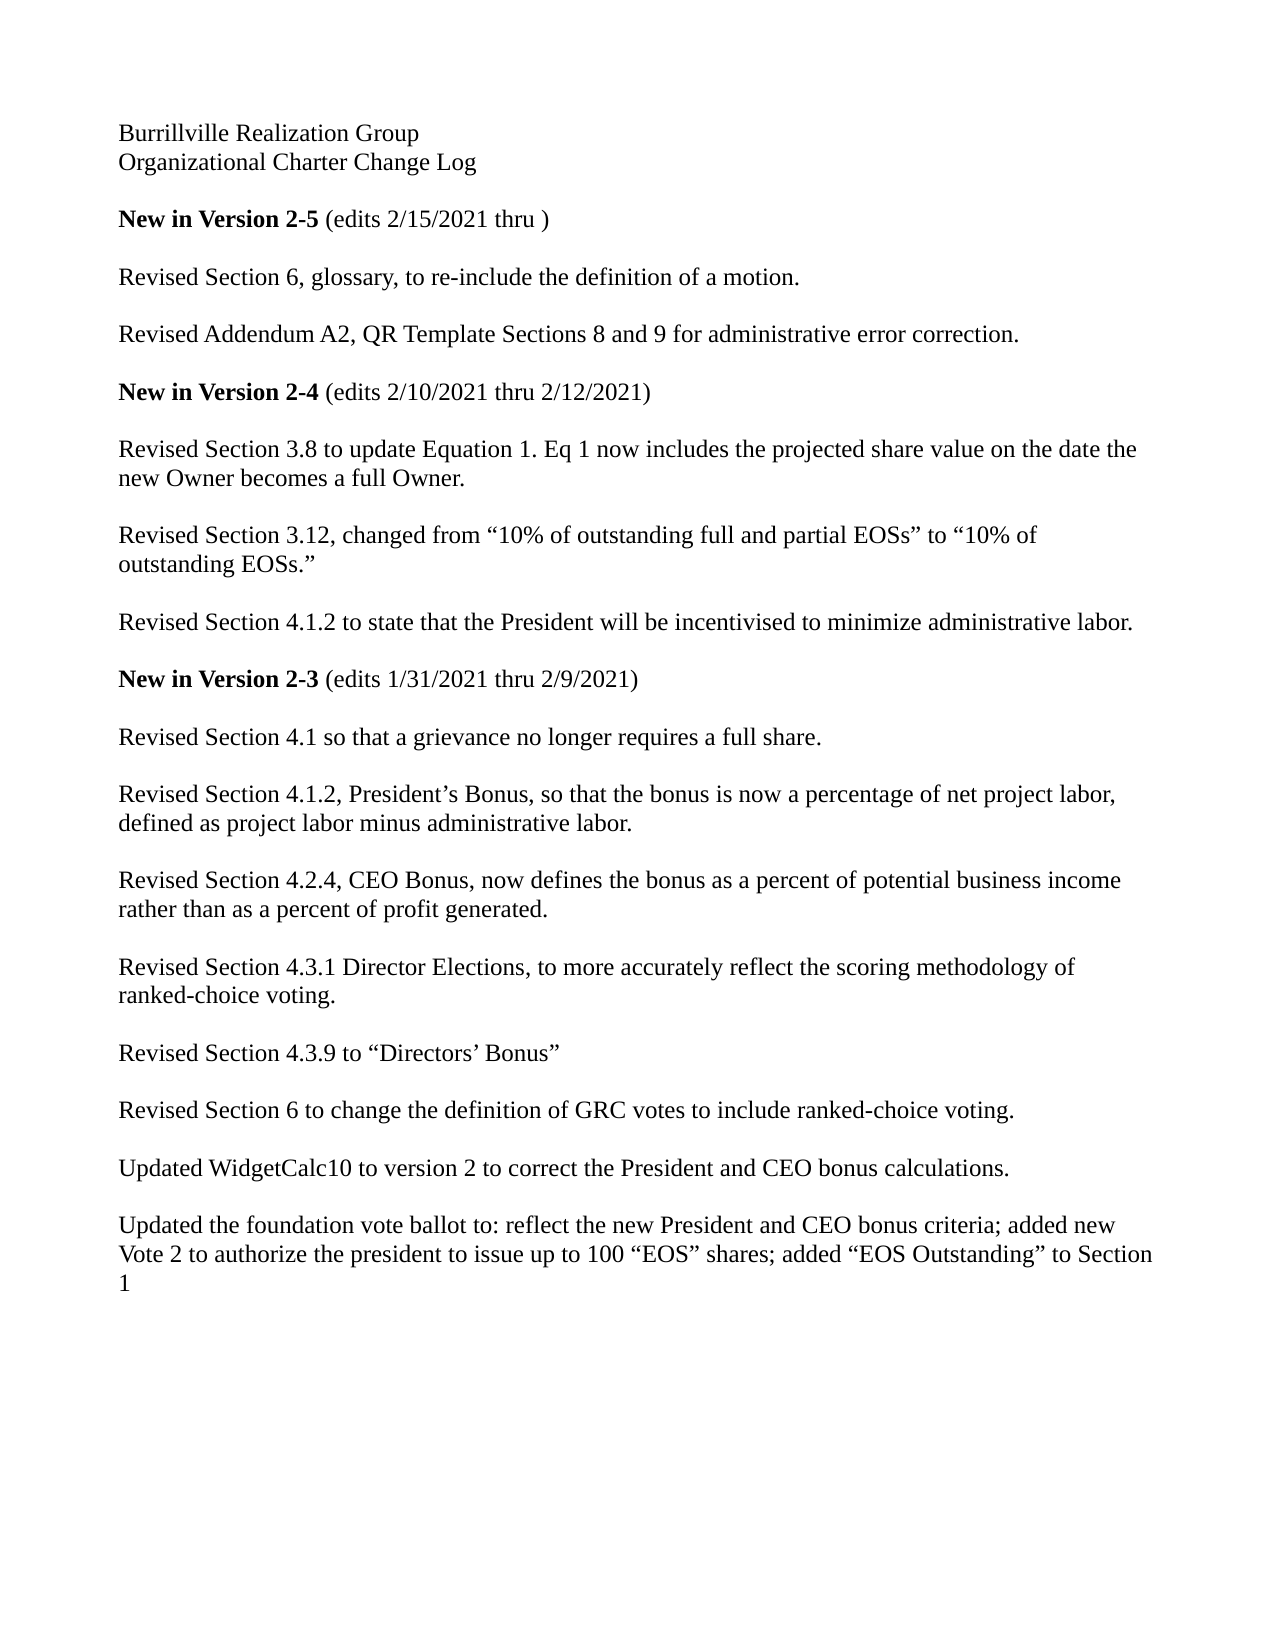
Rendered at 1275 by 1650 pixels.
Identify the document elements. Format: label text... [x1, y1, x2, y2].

text Revised Section 4.3.9 to “Directors’ Bonus” [118, 1038, 1157, 1067]
text Updated the foundation vote ballot to: reflect the new President and CEO bonus criteria; added new Vote 2 to authorize the president to issue up to 100 “EOS” shares; added “EOS Outstanding” to Section 1 [118, 1211, 1157, 1297]
text Burrillville Realization Group [118, 118, 1157, 147]
text Revised Section 3.8 to update Equation 1. Eq 1 now includes the projected share value on the date the new Owner becomes a full Owner. [118, 434, 1157, 492]
text Revised Addendum A2, QR Template Sections 8 and 9 for administrative error correction. [118, 319, 1157, 348]
text Updated WidgetCalc10 to version 2 to correct the President and CEO bonus calculations. [118, 1153, 1157, 1182]
text Revised Section 4.2.4, CEO Bonus, now defines the bonus as a percent of potential business income rather than as a percent of profit generated. [118, 866, 1157, 923]
text Revised Section 4.1 so that a grievance no longer requires a full share. [118, 722, 1157, 751]
text Revised Section 6, glossary, to re-include the definition of a motion. [118, 262, 1157, 291]
text Organizational Charter Change Log [118, 147, 1157, 176]
text New in Version 2-4 (edits 2/10/2021 thru 2/12/2021) [118, 377, 1157, 406]
text Revised Section 4.1.2, President’s Bonus, so that the bonus is now a percentage of net project labor, defined as project labor minus administrative labor. [118, 779, 1157, 837]
text Revised Section 4.3.1 Director Elections, to more accurately reflect the scoring methodology of ranked-choice voting. [118, 952, 1157, 1009]
text New in Version 2-3 (edits 1/31/2021 thru 2/9/2021) [118, 664, 1157, 693]
text Revised Section 4.1.2 to state that the President will be incentivised to minimize administrative labor. [118, 607, 1157, 636]
text New in Version 2-5 (edits 2/15/2021 thru ) [118, 204, 1157, 233]
text Revised Section 3.12, changed from “10% of outstanding full and partial EOSs” to “10% of outstanding EOSs.” [118, 521, 1157, 578]
text Revised Section 6 to change the definition of GRC votes to include ranked-choice voting. [118, 1096, 1157, 1124]
